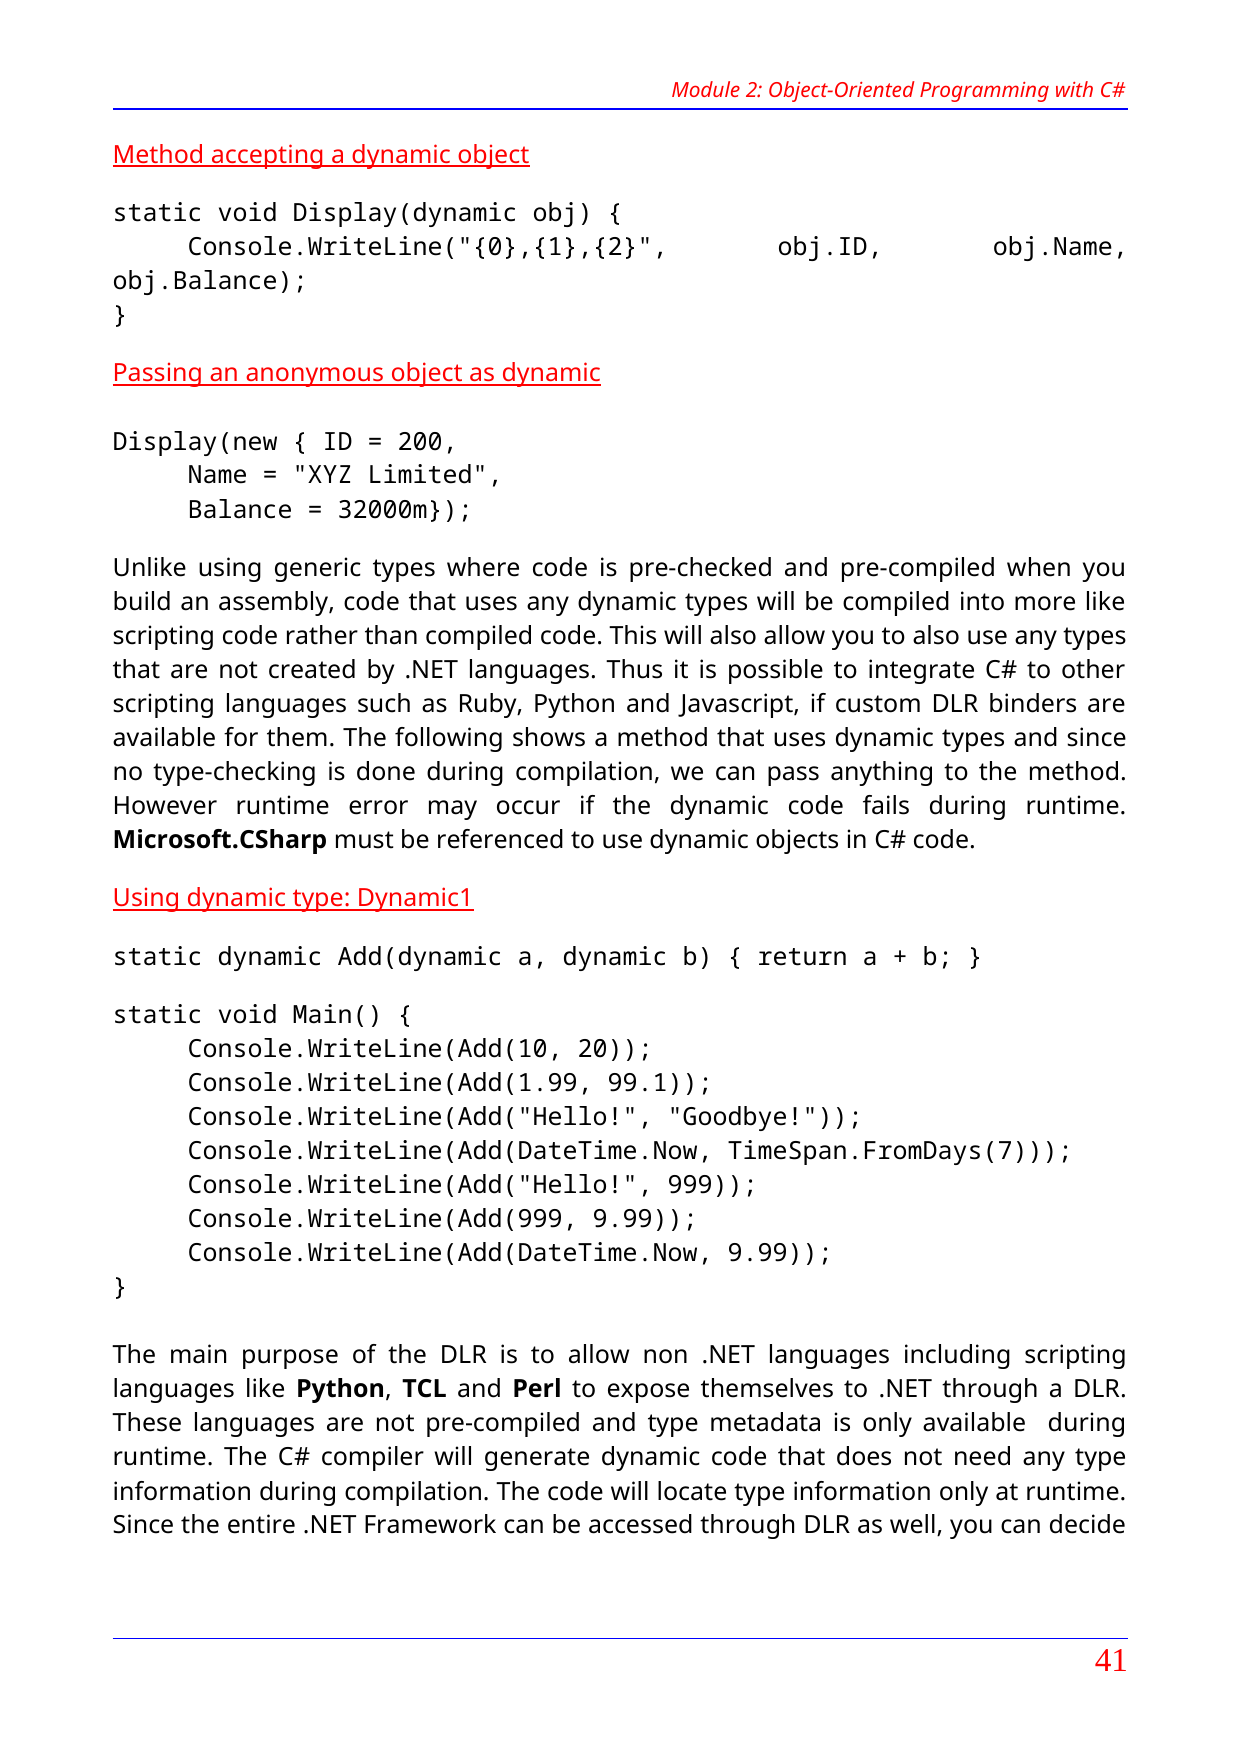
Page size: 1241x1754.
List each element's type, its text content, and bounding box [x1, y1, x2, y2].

text Method accepting a dynamic object [112, 137, 1128, 171]
text } [112, 1269, 1128, 1303]
text Console.WriteLine(Add(1.99, 99.1)); [112, 1064, 1128, 1098]
text Console.WriteLine("{0},{1},{2}", obj.ID, obj.Name, obj.Balance); [112, 229, 1128, 297]
text Display(new { ID = 200, [112, 423, 1128, 457]
text Console.WriteLine(Add(DateTime.Now, 9.99)); [112, 1235, 1128, 1269]
text The main purpose of the DLR is to allow non .NET languages including scripting languages like Python, TCL and Perl to expose themselves to .NET through a DLR. These languages are not pre-compiled and type metadata is only available during runtime. The C# compiler will generate dynamic code that does not need any type information during compilation. The code will locate type information only at runtime. Since the entire .NET Framework can be accessed through DLR as well, you can decide [112, 1337, 1128, 1541]
text Using dynamic type: Dynamic1 [112, 880, 1128, 914]
text } [112, 297, 1128, 331]
text Balance = 32000m}); [112, 491, 1128, 525]
text Unlike using generic types where code is pre-checked and pre-compiled when you build an assembly, code that uses any dynamic types will be compiled into more like scripting code rather than compiled code. This will also allow you to also use any types that are not created by .NET languages. Thus it is possible to integrate C# to other scripting languages such as Ruby, Python and Javascript, if custom DLR binders are available for them. The following shows a method that uses dynamic types and since no type-checking is done during compilation, we can pass anything to the method. However runtime error may occur if the dynamic code fails during runtime. Microsoft.CSharp must be referenced to use dynamic objects in C# code. [112, 549, 1128, 856]
text static void Main() { [112, 996, 1128, 1030]
text static void Display(dynamic obj) { [112, 195, 1128, 229]
text static dynamic Add(dynamic a, dynamic b) { return a + b; } [112, 938, 1128, 972]
text Passing an anonymous object as dynamic [112, 355, 1128, 389]
text Console.WriteLine(Add(DateTime.Now, TimeSpan.FromDays(7))); [112, 1132, 1128, 1167]
text Name = "XYZ Limited", [112, 457, 1128, 491]
text Console.WriteLine(Add(999, 9.99)); [112, 1201, 1128, 1235]
text Console.WriteLine(Add(10, 20)); [112, 1030, 1128, 1064]
text Console.WriteLine(Add("Hello!", "Goodbye!")); [112, 1098, 1128, 1132]
text Console.WriteLine(Add("Hello!", 999)); [112, 1167, 1128, 1201]
